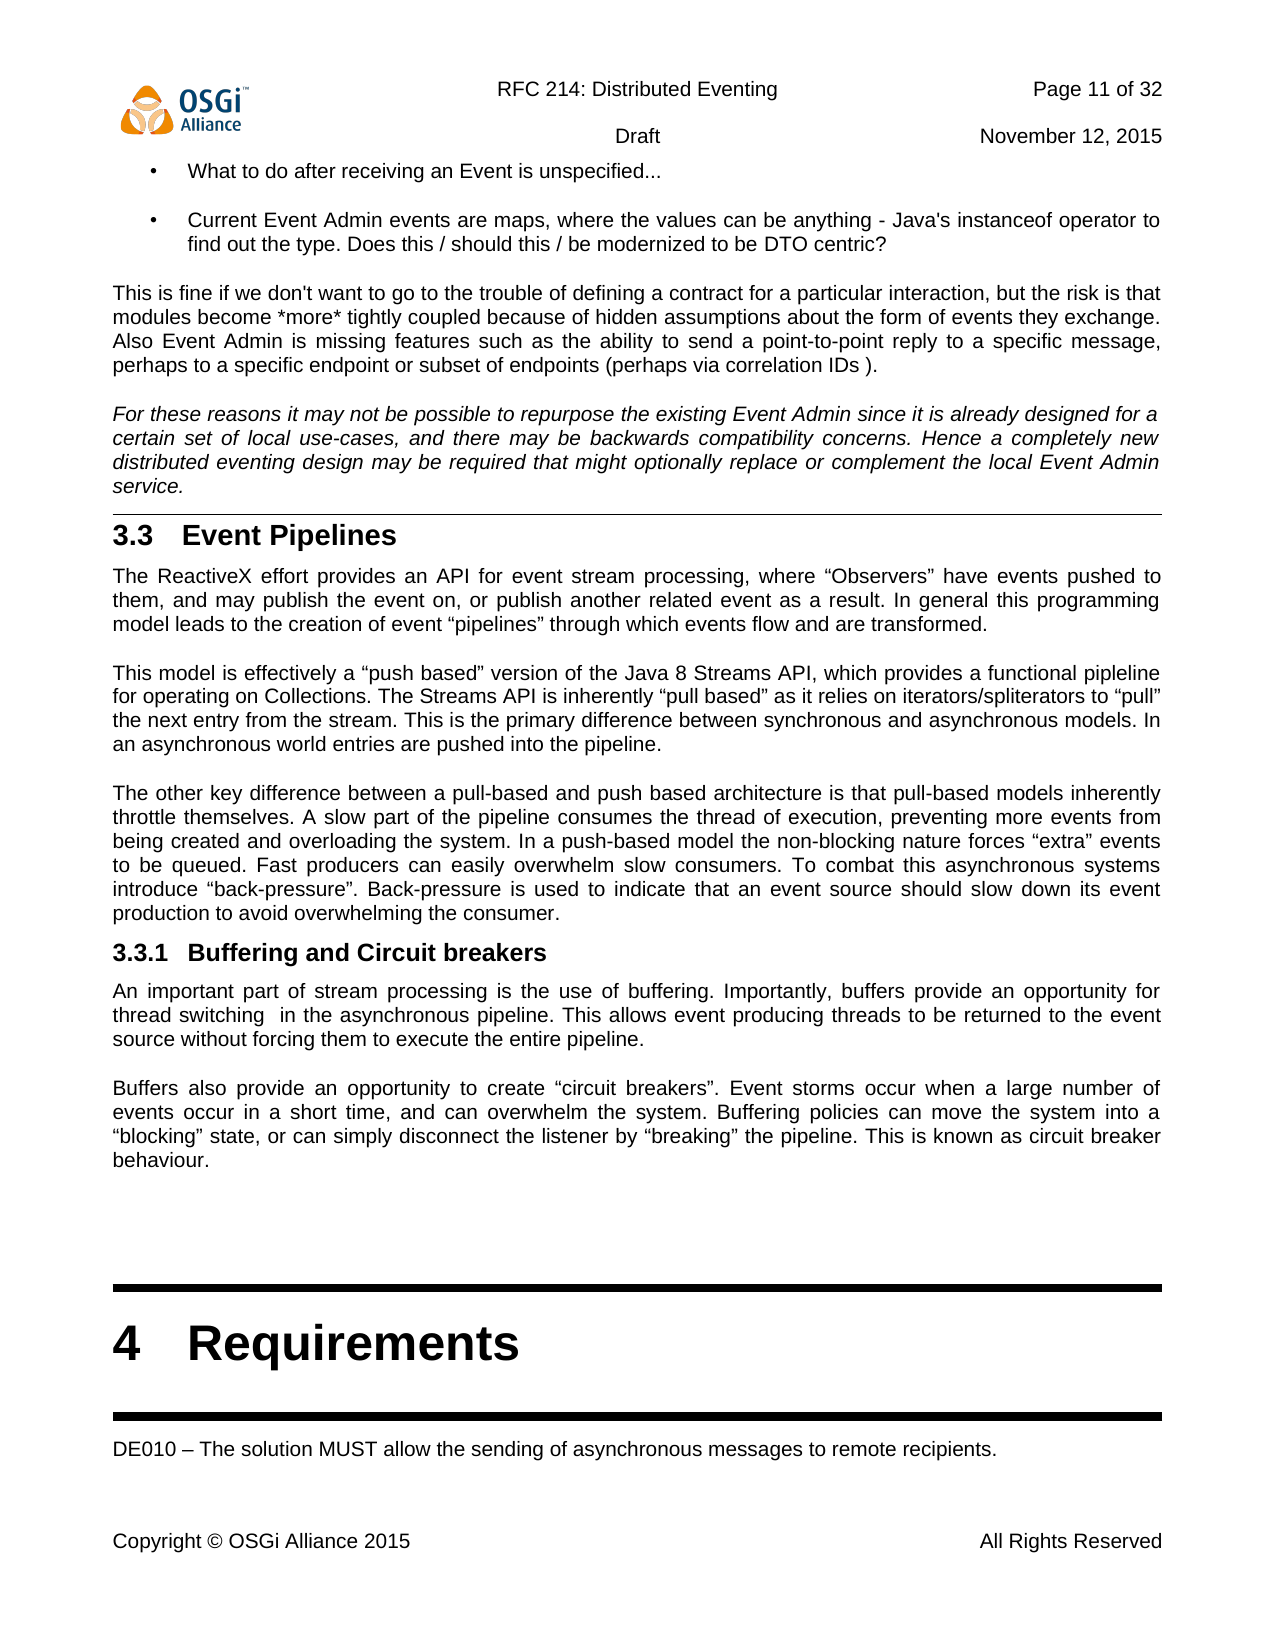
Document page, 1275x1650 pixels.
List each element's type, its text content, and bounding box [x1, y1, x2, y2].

picture [113, 78, 257, 142]
subtitle Event Pipelines [112, 515, 1162, 551]
text Buffers also provide an opportunity to create “circuit breakers”. Event storms occur when a large number of events occur in a short time, and can overwhelm the system. Buffering policies can move the system into a “blocking” state, or can simply disconnect the listener by “breaking” the pipeline. This is known as circuit breaker behaviour. [112, 1076, 1162, 1171]
text This is fine if we don't want to go to the trouble of defining a contract for a particular interaction, but the risk is that modules become *more* tightly coupled because of hidden assumptions about the form of events they exchange. Also Event Admin is missing features such as the ability to send a point-to-point reply to a specific message, perhaps to a specific endpoint or subset of endpoints (perhaps via correlation IDs ). [112, 281, 1162, 377]
text An important part of stream processing is the use of buffering. Importantly, buffers provide an opportunity for thread switching in the asynchronous pipeline. This allows event producing threads to be returned to the event source without forcing them to execute the entire pipeline. [112, 979, 1162, 1051]
text The other key difference between a pull-based and push based architecture is that pull-based models inherently throttle themselves. A slow part of the pipeline consumes the thread of execution, preventing more events from being created and overloading the system. In a push-based model the non-blocking nature forces “extra” events to be queued. Fast producers can easily overwhelm slow consumers. To combat this asynchronous systems introduce “back-pressure”. Back-pressure is used to indicate that an event source should slow down its event production to avoid overwhelming the consumer. [112, 781, 1162, 925]
text DE010 – The solution MUST allow the sending of asynchronous messages to remote recipients. [112, 1437, 1162, 1461]
subtitle Requirements [112, 1285, 1162, 1421]
text For these reasons it may not be possible to repurpose the existing Event Admin since it is already designed for a certain set of local use-cases, and there may be backwards compatibility concerns. Hence a completely new distributed eventing design may be required that might optionally replace or complement the local Event Admin service. [112, 402, 1162, 498]
subtitle Buffering and Circuit breakers [112, 937, 1162, 966]
list Current Event Admin events are maps, where the values can be anything - Java's instanceof operator to find out the type. Does this / should this / be modernized to be DTO centric? [150, 208, 1162, 256]
text The ReactiveX effort provides an API for event stream processing, where “Observers” have events pushed to them, and may publish the event on, or publish another related event as a result. In general this programming model leads to the creation of event “pipelines” through which events flow and are transformed. [112, 563, 1162, 635]
list What to do after receiving an Event is unspecified... [150, 159, 1162, 183]
text This model is effectively a “push based” version of the Java 8 Streams API, which provides a functional pipleline for operating on Collections. The Streams API is inherently “pull based” as it relies on iterators/spliterators to “pull” the next entry from the stream. This is the primary difference between synchronous and asynchronous models. In an asynchronous world entries are pushed into the pipeline. [112, 660, 1162, 756]
